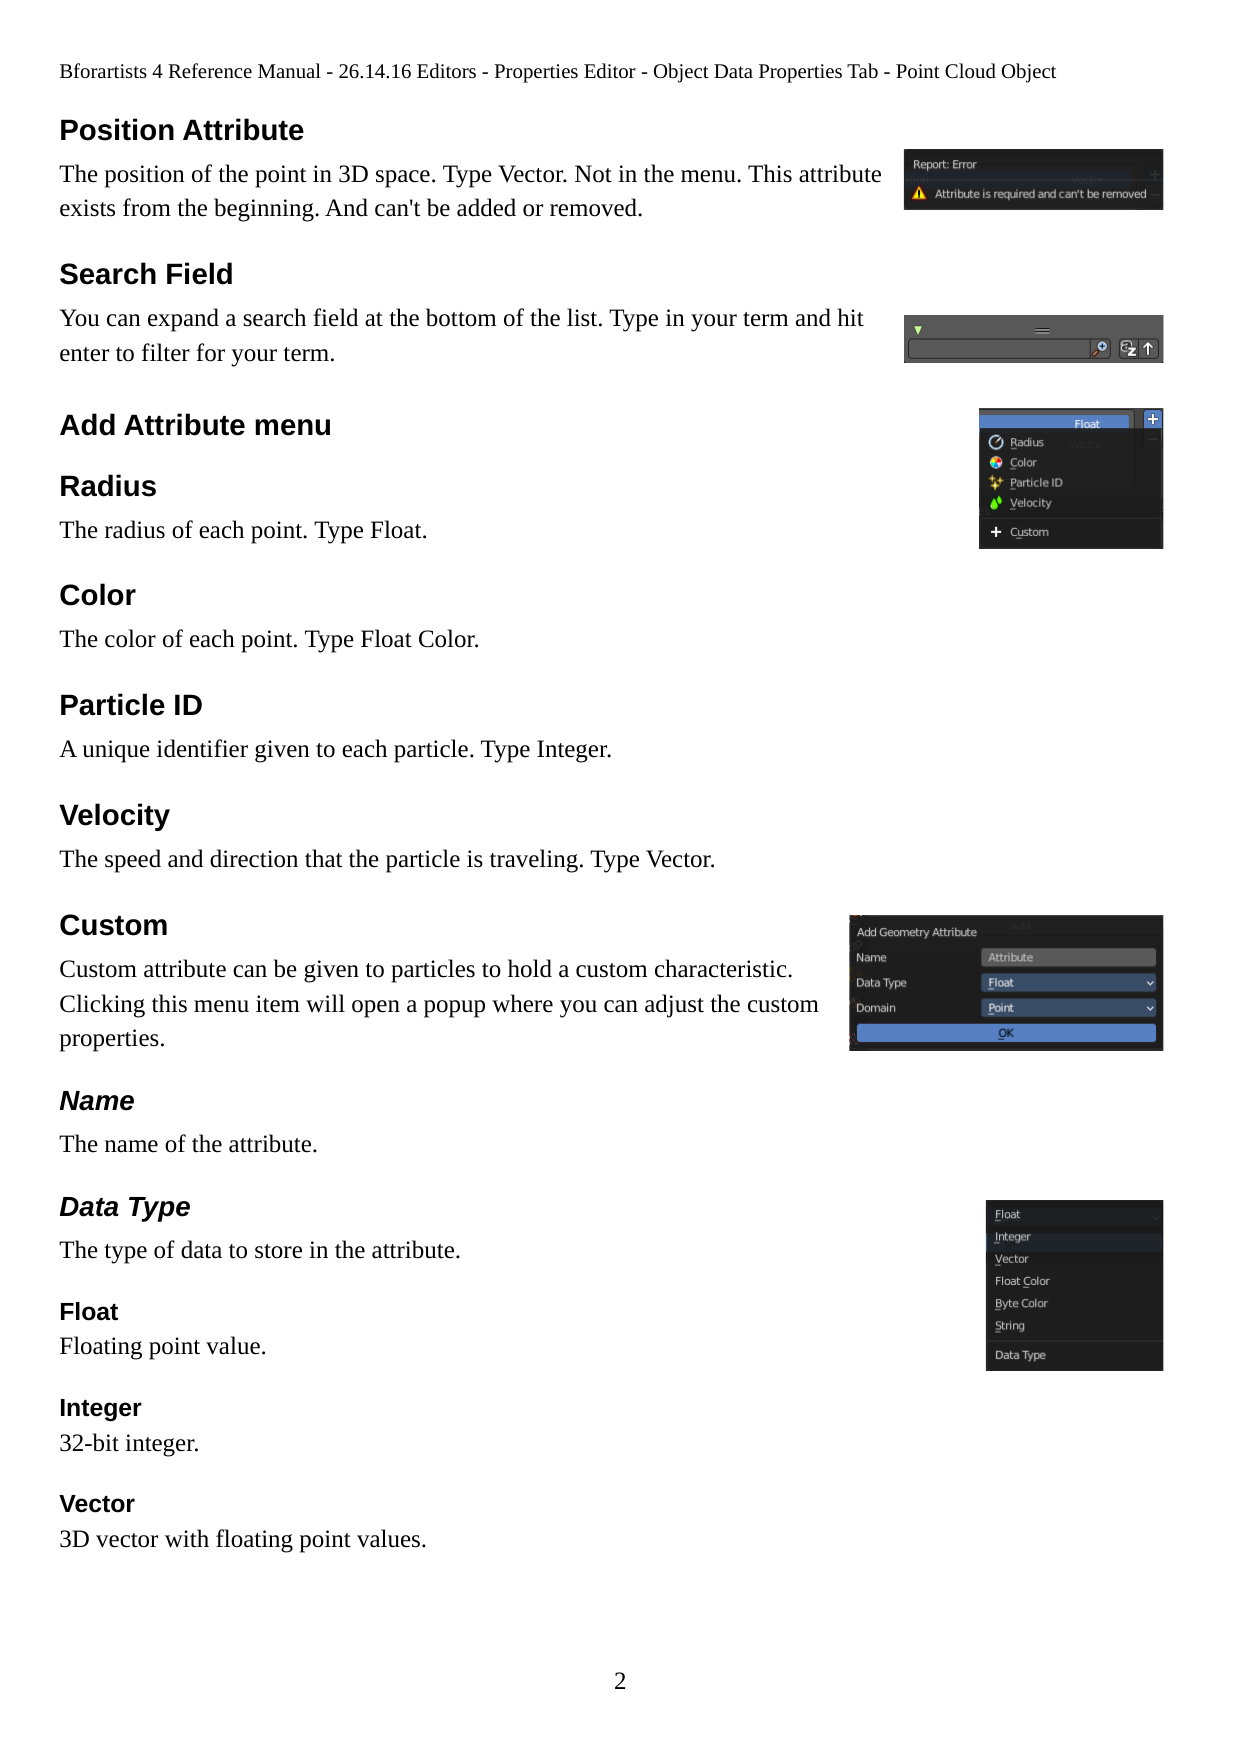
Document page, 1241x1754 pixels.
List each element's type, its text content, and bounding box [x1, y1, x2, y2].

subtitle [1164, 468, 1181, 502]
picture [904, 315, 1164, 363]
picture [985, 1200, 1164, 1371]
text The name of the attribute. [59, 1129, 1181, 1158]
picture [979, 408, 1164, 549]
text You can expand a search field at the bottom of the list. Type in your term and hit enter to filter for your term. [59, 303, 1181, 366]
subtitle Velocity [59, 798, 1181, 832]
subtitle Position Attribute [59, 113, 1181, 146]
text 32-bit integer. [59, 1428, 1181, 1457]
picture [849, 915, 1164, 1051]
text 3D vector with floating point values. [59, 1524, 1181, 1553]
subtitle Custom [59, 908, 1181, 942]
text [1164, 1331, 1181, 1360]
subtitle Name [59, 1085, 1181, 1117]
text The position of the point in 3D space. Type Vector. Not in the menu. This attribute exists from the beginning. And can't be added or removed. [59, 159, 1181, 222]
text Custom attribute can be given to particles to hold a custom characteristic. Clicking this menu item will open a popup where you can adjust the custom properties. [59, 954, 1181, 1052]
picture [903, 149, 1164, 210]
subtitle [1164, 1297, 1181, 1325]
subtitle Color [59, 578, 1181, 612]
subtitle [1164, 408, 1181, 441]
subtitle Radius [59, 468, 979, 502]
text The speed and direction that the particle is traveling. Type Vector. [59, 844, 1181, 873]
subtitle Add Attribute menu [59, 408, 979, 441]
subtitle Search Field [59, 257, 1181, 291]
text A unique identifier given to each particle. Type Integer. [59, 734, 1181, 763]
text The radius of each point. Type Float. [59, 515, 979, 543]
text Floating point value. [59, 1331, 985, 1360]
text The color of each point. Type Float Color. [59, 624, 1181, 653]
subtitle Float [59, 1297, 985, 1325]
subtitle Vector [59, 1489, 1181, 1518]
subtitle Data Type [59, 1191, 1181, 1223]
text The type of data to store in the attribute. [59, 1235, 985, 1264]
subtitle Integer [59, 1393, 1181, 1422]
subtitle Particle ID [59, 688, 1181, 722]
